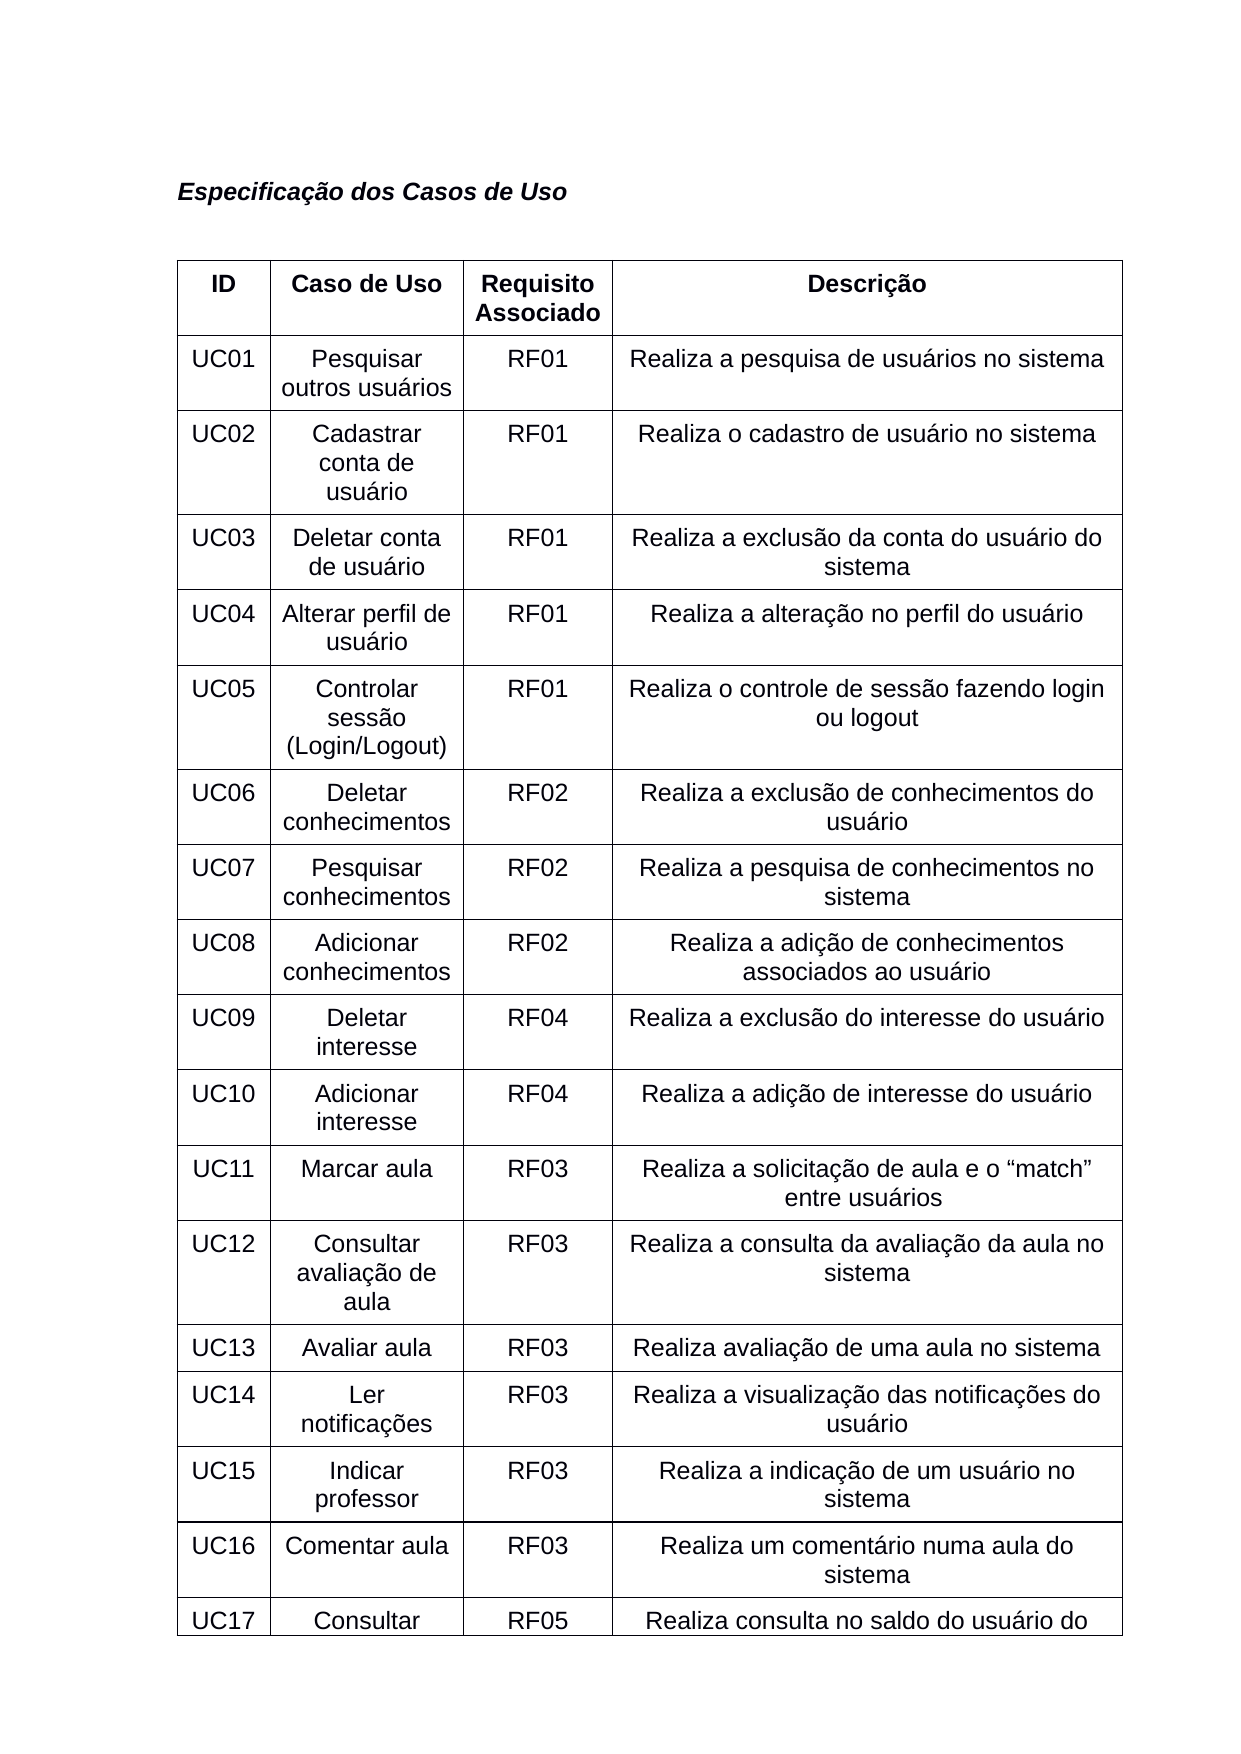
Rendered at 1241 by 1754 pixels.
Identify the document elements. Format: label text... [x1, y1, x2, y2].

table_cell UC15 [178, 1447, 270, 1521]
table_cell UC10 [178, 1070, 270, 1144]
table_cell Alterar perfil de usuário [271, 590, 463, 664]
table_header ID [178, 261, 270, 335]
table_header Requisito Associado [464, 261, 612, 335]
table_cell UC09 [178, 995, 270, 1069]
table_cell RF02 [464, 920, 612, 994]
table_cell UC12 [178, 1221, 270, 1324]
table_cell RF02 [464, 770, 612, 844]
text Especificação dos Casos de Uso [177, 177, 1122, 206]
table_cell RF01 [464, 666, 612, 768]
table_cell RF05 [464, 1598, 612, 1635]
table_cell Realiza a adição de interesse do usuário [613, 1070, 1122, 1144]
table_cell Comentar aula [271, 1523, 463, 1597]
table_cell Realiza a exclusão da conta do usuário do sistema [613, 515, 1122, 589]
table_cell Realiza a pesquisa de conhecimentos no sistema [613, 845, 1122, 919]
table_header Descrição [613, 261, 1122, 335]
table_cell RF01 [464, 411, 612, 514]
table_cell UC11 [178, 1146, 270, 1220]
table_header Caso de Uso [271, 261, 463, 335]
table_cell Consultar avaliação de aula [271, 1221, 463, 1324]
table_cell UC06 [178, 770, 270, 844]
table_cell Ler notificações [271, 1372, 463, 1446]
table_cell UC17 [178, 1598, 270, 1635]
table_cell UC03 [178, 515, 270, 589]
table_cell RF03 [464, 1447, 612, 1521]
table_cell RF01 [464, 515, 612, 589]
table_cell UC05 [178, 666, 270, 768]
table_cell Deletar conhecimentos [271, 770, 463, 844]
table_cell RF03 [464, 1146, 612, 1220]
table_cell Realiza a indicação de um usuário no sistema [613, 1447, 1122, 1521]
table_cell Realiza a exclusão de conhecimentos do usuário [613, 770, 1122, 844]
table_cell Realiza o controle de sessão fazendo login ou logout [613, 666, 1122, 768]
table_cell RF03 [464, 1523, 612, 1597]
table_cell UC08 [178, 920, 270, 994]
table_cell RF04 [464, 995, 612, 1069]
table_cell Realiza um comentário numa aula do sistema [613, 1523, 1122, 1597]
table_cell Deletar interesse [271, 995, 463, 1069]
table_cell UC01 [178, 336, 270, 410]
table_cell Marcar aula [271, 1146, 463, 1220]
table_cell Consultar [271, 1598, 463, 1635]
table_cell RF04 [464, 1070, 612, 1144]
table_cell RF03 [464, 1325, 612, 1371]
table_cell RF02 [464, 845, 612, 919]
table_cell Pesquisar conhecimentos [271, 845, 463, 919]
table_cell RF01 [464, 336, 612, 410]
table_cell Adicionar interesse [271, 1070, 463, 1144]
table_cell Realiza consulta no saldo do usuário do [613, 1598, 1122, 1635]
table_cell UC14 [178, 1372, 270, 1446]
table_cell Adicionar conhecimentos [271, 920, 463, 994]
table_cell UC16 [178, 1523, 270, 1597]
table_cell Cadastrar conta de usuário [271, 411, 463, 514]
table_cell RF03 [464, 1372, 612, 1446]
table_cell Realiza a consulta da avaliação da aula no sistema [613, 1221, 1122, 1324]
table_cell Realiza a exclusão do interesse do usuário [613, 995, 1122, 1069]
table_cell RF03 [464, 1221, 612, 1324]
table_cell RF01 [464, 590, 612, 664]
table_cell Realiza a alteração no perfil do usuário [613, 590, 1122, 664]
table_cell UC02 [178, 411, 270, 514]
table_cell Realiza a visualização das notificações do usuário [613, 1372, 1122, 1446]
table_cell Controlar sessão (Login/Logout) [271, 666, 463, 768]
table_cell Realiza a adição de conhecimentos associados ao usuário [613, 920, 1122, 994]
table_cell UC07 [178, 845, 270, 919]
table_cell Realiza a solicitação de aula e o “match” entre usuários [613, 1146, 1122, 1220]
table_cell UC04 [178, 590, 270, 664]
table_cell Deletar conta de usuário [271, 515, 463, 589]
table_cell Indicar professor [271, 1447, 463, 1521]
table_cell Realiza avaliação de uma aula no sistema [613, 1325, 1122, 1371]
table_cell UC13 [178, 1325, 270, 1371]
table_cell Pesquisar outros usuários [271, 336, 463, 410]
table_cell Avaliar aula [271, 1325, 463, 1371]
table_cell Realiza a pesquisa de usuários no sistema [613, 336, 1122, 410]
table_cell Realiza o cadastro de usuário no sistema [613, 411, 1122, 514]
